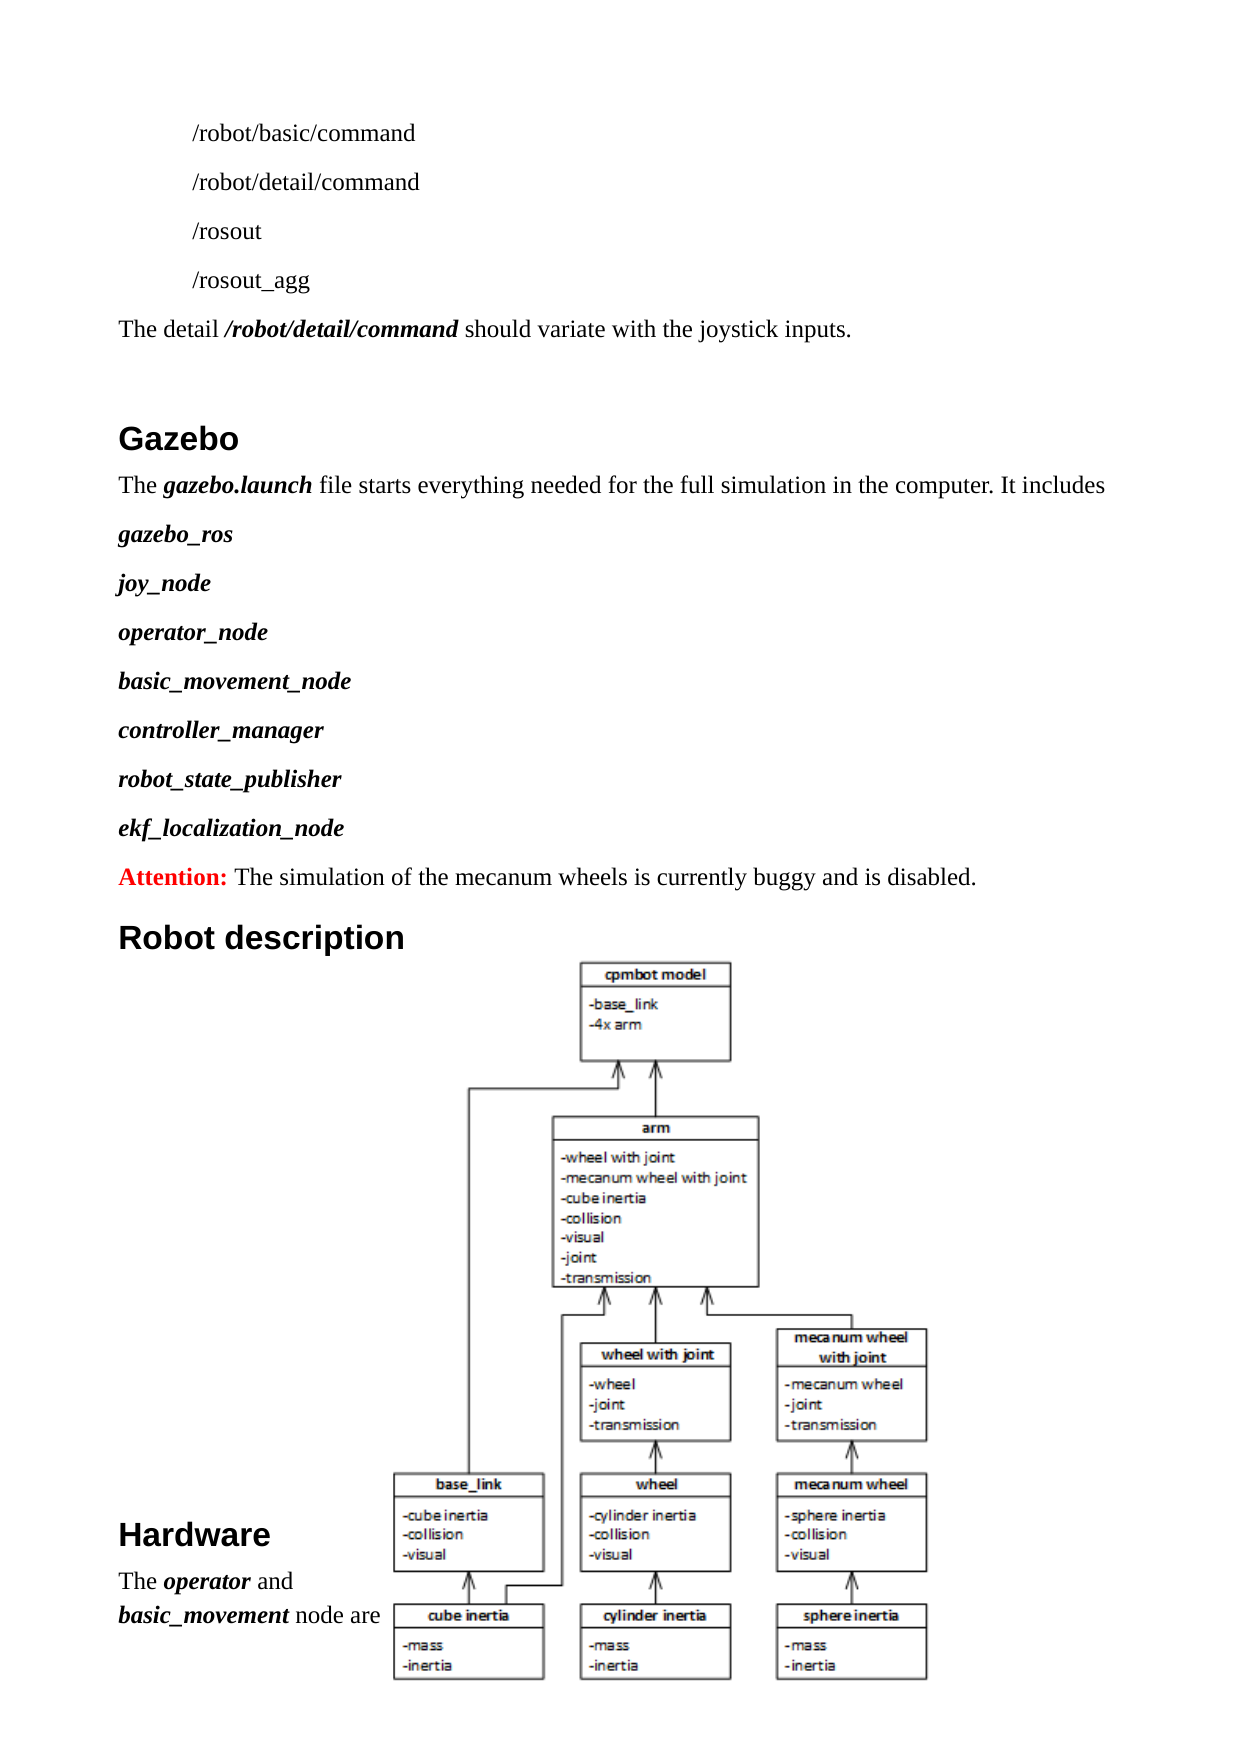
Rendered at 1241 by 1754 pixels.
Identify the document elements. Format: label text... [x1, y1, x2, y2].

text /robot/basic/command [192, 118, 1122, 147]
text /robot/detail/command [192, 167, 1122, 196]
subtitle Robot description [118, 918, 1122, 956]
text The detail /robot/detail/command should variate with the joystick inputs. [118, 314, 1122, 343]
subtitle [929, 1515, 1122, 1553]
subtitle Gazebo [118, 419, 1122, 457]
text robot_state_publisher [118, 764, 1122, 793]
text controller_manager [118, 715, 1122, 744]
text joy_node [118, 568, 1122, 597]
text /rosout [192, 216, 1122, 245]
text /rosout_agg [192, 265, 1122, 294]
text Attention: The simulation of the mecanum wheels is currently buggy and is disabled. [118, 862, 1122, 891]
subtitle Hardware [118, 1515, 392, 1553]
text [929, 1566, 1122, 1629]
text ekf_localization_node [118, 813, 1122, 842]
picture [392, 958, 929, 1685]
text gazebo_ros [118, 519, 1122, 548]
text operator_node [118, 617, 1122, 646]
text The gazebo.launch file starts everything needed for the full simulation in the computer. It includes [118, 470, 1122, 499]
text basic_movement_node [118, 666, 1122, 695]
text The operator and basic_movement node are [118, 1566, 392, 1629]
